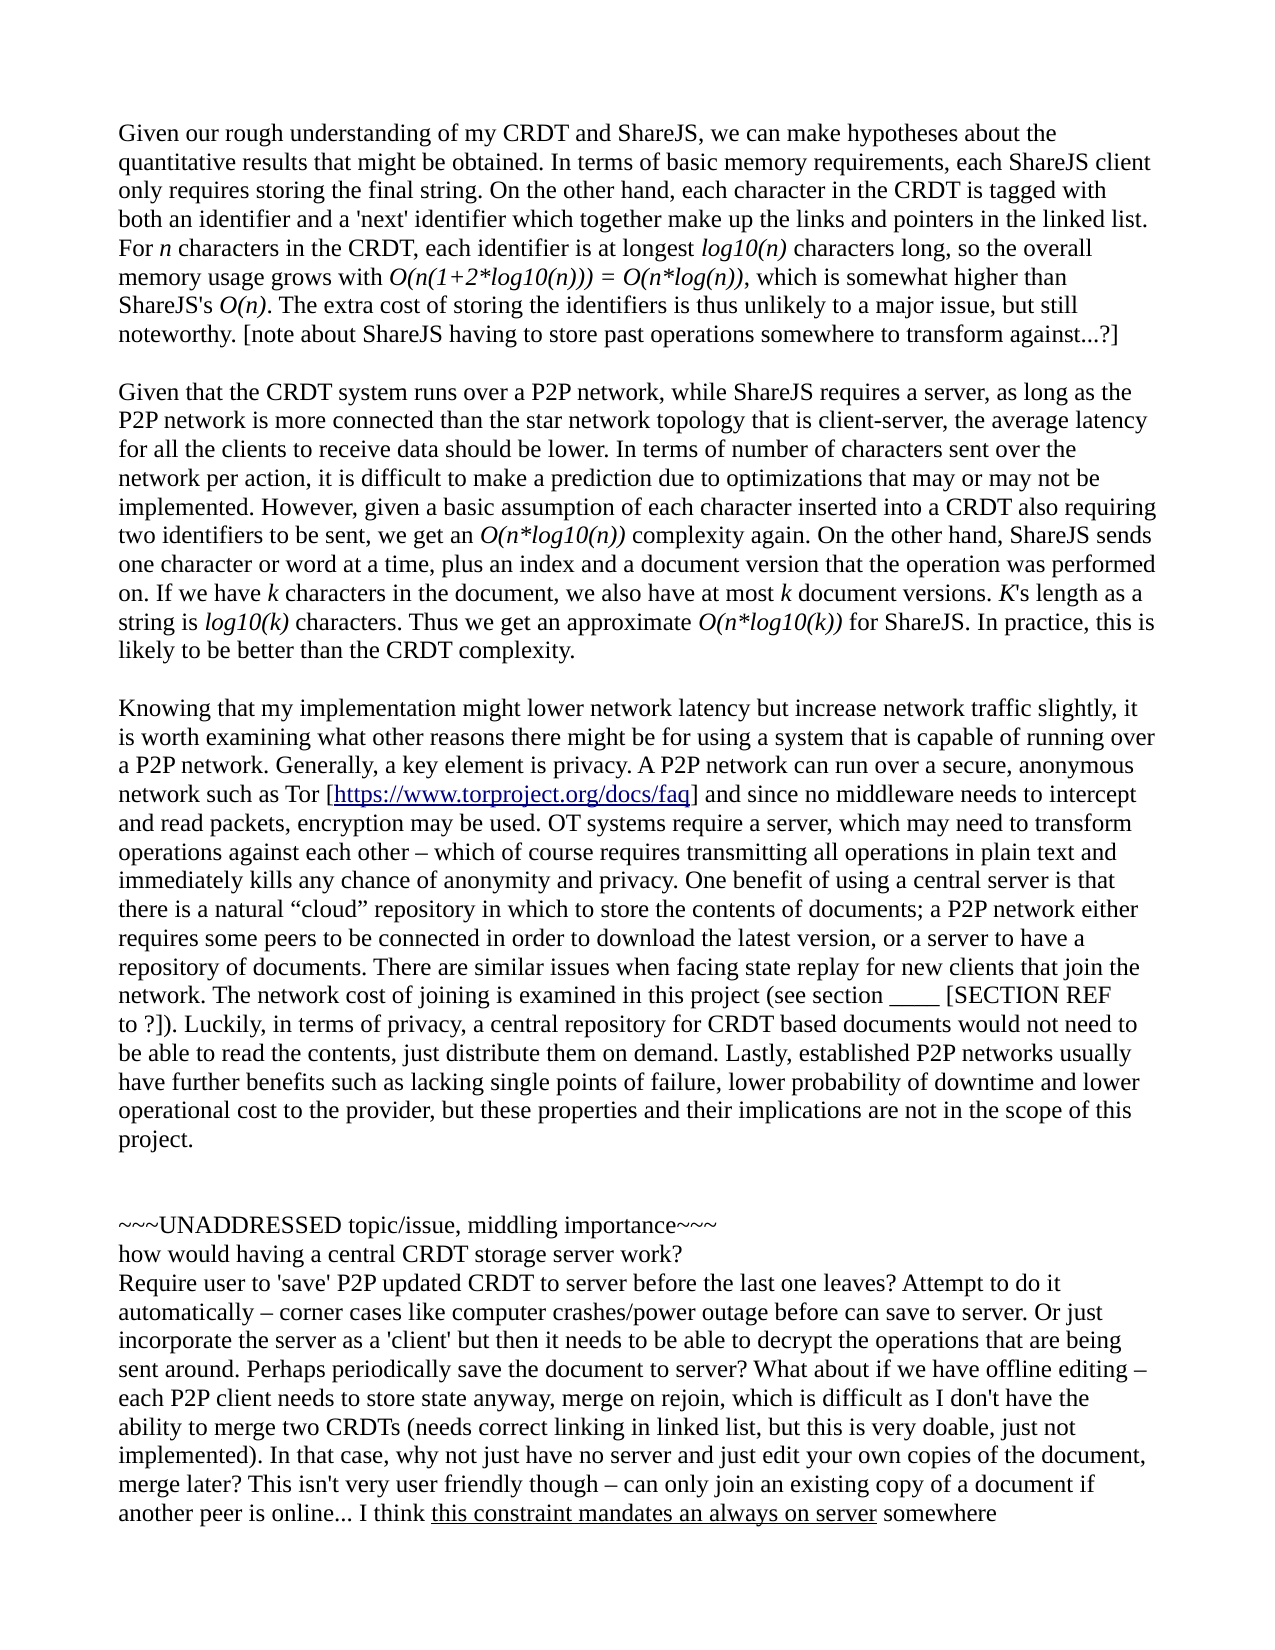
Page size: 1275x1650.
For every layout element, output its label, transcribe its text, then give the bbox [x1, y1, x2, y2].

text Knowing that my implementation might lower network latency but increase network traffic slightly, it is worth examining what other reasons there might be for using a system that is capable of running over a P2P network. Generally, a key element is privacy. A P2P network can run over a secure, anonymous network such as Tor [https://www.torproject.org/docs/faq] and since no middleware needs to intercept and read packets, encryption may be used. OT systems require a server, which may need to transform operations against each other – which of course requires transmitting all operations in plain text and immediately kills any chance of anonymity and privacy. One benefit of using a central server is that there is a natural “cloud” repository in which to store the contents of documents; a P2P network either requires some peers to be connected in order to download the latest version, or a server to have a repository of documents. There are similar issues when facing state replay for new clients that join the network. The network cost of joining is examined in this project (see section ____ [SECTION REF [118, 693, 1157, 1009]
text ~~~UNADDRESSED topic/issue, middling importance~~~ [118, 1211, 1157, 1239]
text Given our rough understanding of my CRDT and ShareJS, we can make hypotheses about the quantitative results that might be obtained. In terms of basic memory requirements, each ShareJS client only requires storing the final string. On the other hand, each character in the CRDT is tagged with both an identifier and a 'next' identifier which together make up the links and pointers in the linked list. For n characters in the CRDT, each identifier is at longest log10(n) characters long, so the overall memory usage grows with O(n(1+2*log10(n))) = O(n*log(n)), which is somewhat higher than ShareJS's O(n). The extra cost of storing the identifiers is thus unlikely to a major issue, but still noteworthy. [note about ShareJS having to store past operations somewhere to transform against...?] [118, 118, 1157, 348]
text Require user to 'save' P2P updated CRDT to server before the last one leaves? Attempt to do it automatically – corner cases like computer crashes/power outage before can save to server. Or just incorporate the server as a 'client' but then it needs to be able to decrypt the operations that are being sent around. Perhaps periodically save the document to server? What about if we have offline editing – each P2P client needs to store state anyway, merge on rejoin, which is difficult as I don't have the ability to merge two CRDTs (needs correct linking in linked list, but this is very doable, just not implemented). In that case, why not just have no server and just edit your own copies of the document, merge later? This isn't very user friendly though – can only join an existing copy of a document if another peer is online... I think this constraint mandates an always on server somewhere [118, 1268, 1157, 1527]
text to ?]). Luckily, in terms of privacy, a central repository for CRDT based documents would not need to be able to read the contents, just distribute them on demand. Lastly, established P2P networks usually have further benefits such as lacking single points of failure, lower probability of downtime and lower operational cost to the provider, but these properties and their implications are not in the scope of this project. [118, 1009, 1157, 1153]
text how would having a central CRDT storage server work? [118, 1239, 1157, 1268]
text Given that the CRDT system runs over a P2P network, while ShareJS requires a server, as long as the P2P network is more connected than the star network topology that is client-server, the average latency for all the clients to receive data should be lower. In terms of number of characters sent over the network per action, it is difficult to make a prediction due to optimizations that may or may not be implemented. However, given a basic assumption of each character inserted into a CRDT also requiring two identifiers to be sent, we get an O(n*log10(n)) complexity again. On the other hand, ShareJS sends one character or word at a time, plus an index and a document version that the operation was performed on. If we have k characters in the document, we also have at most k document versions. K's length as a string is log10(k) characters. Thus we get an approximate O(n*log10(k)) for ShareJS. In practice, this is likely to be better than the CRDT complexity. [118, 377, 1157, 664]
